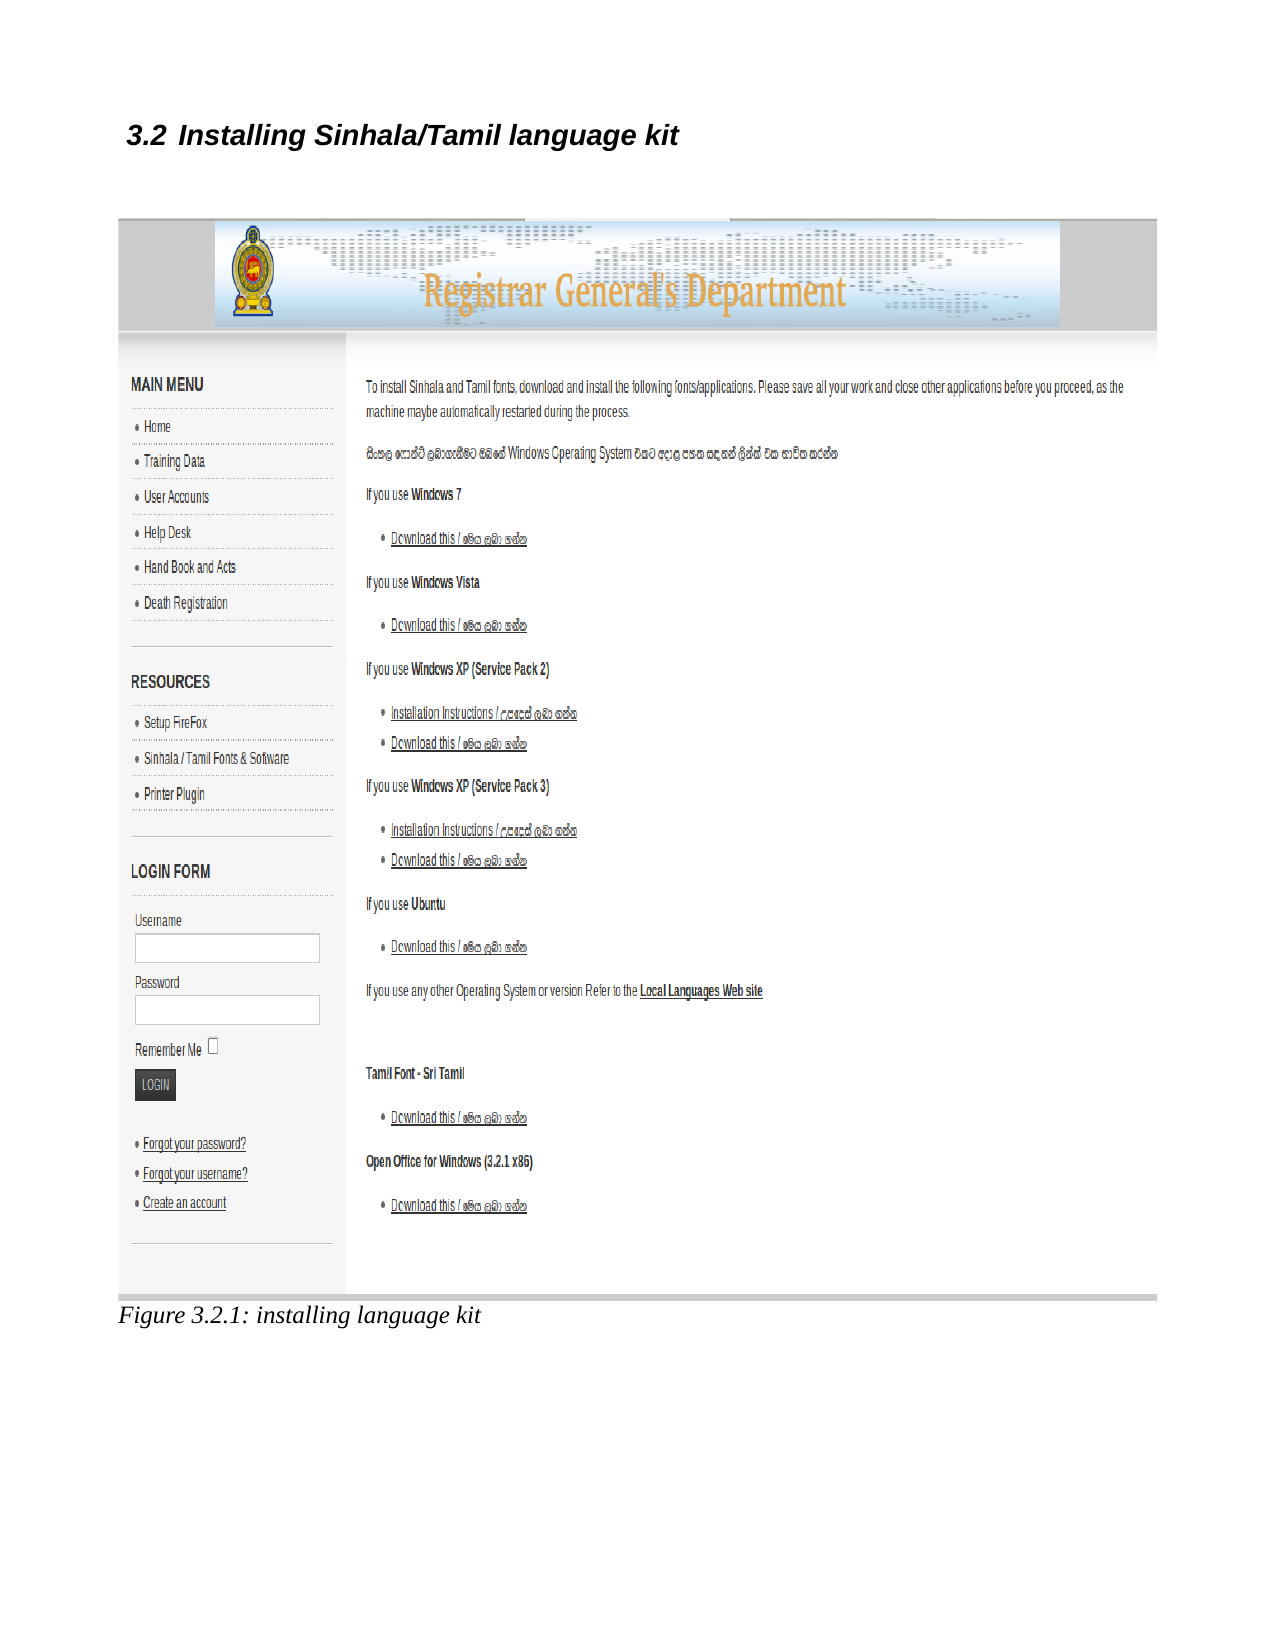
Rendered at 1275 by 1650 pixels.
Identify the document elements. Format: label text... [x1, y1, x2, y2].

subtitle Installing Sinhala/Tamil language kit [118, 118, 1157, 152]
picture [118, 218, 1158, 1301]
text Figure 3.2.1: installing language kit [118, 1301, 1157, 1329]
